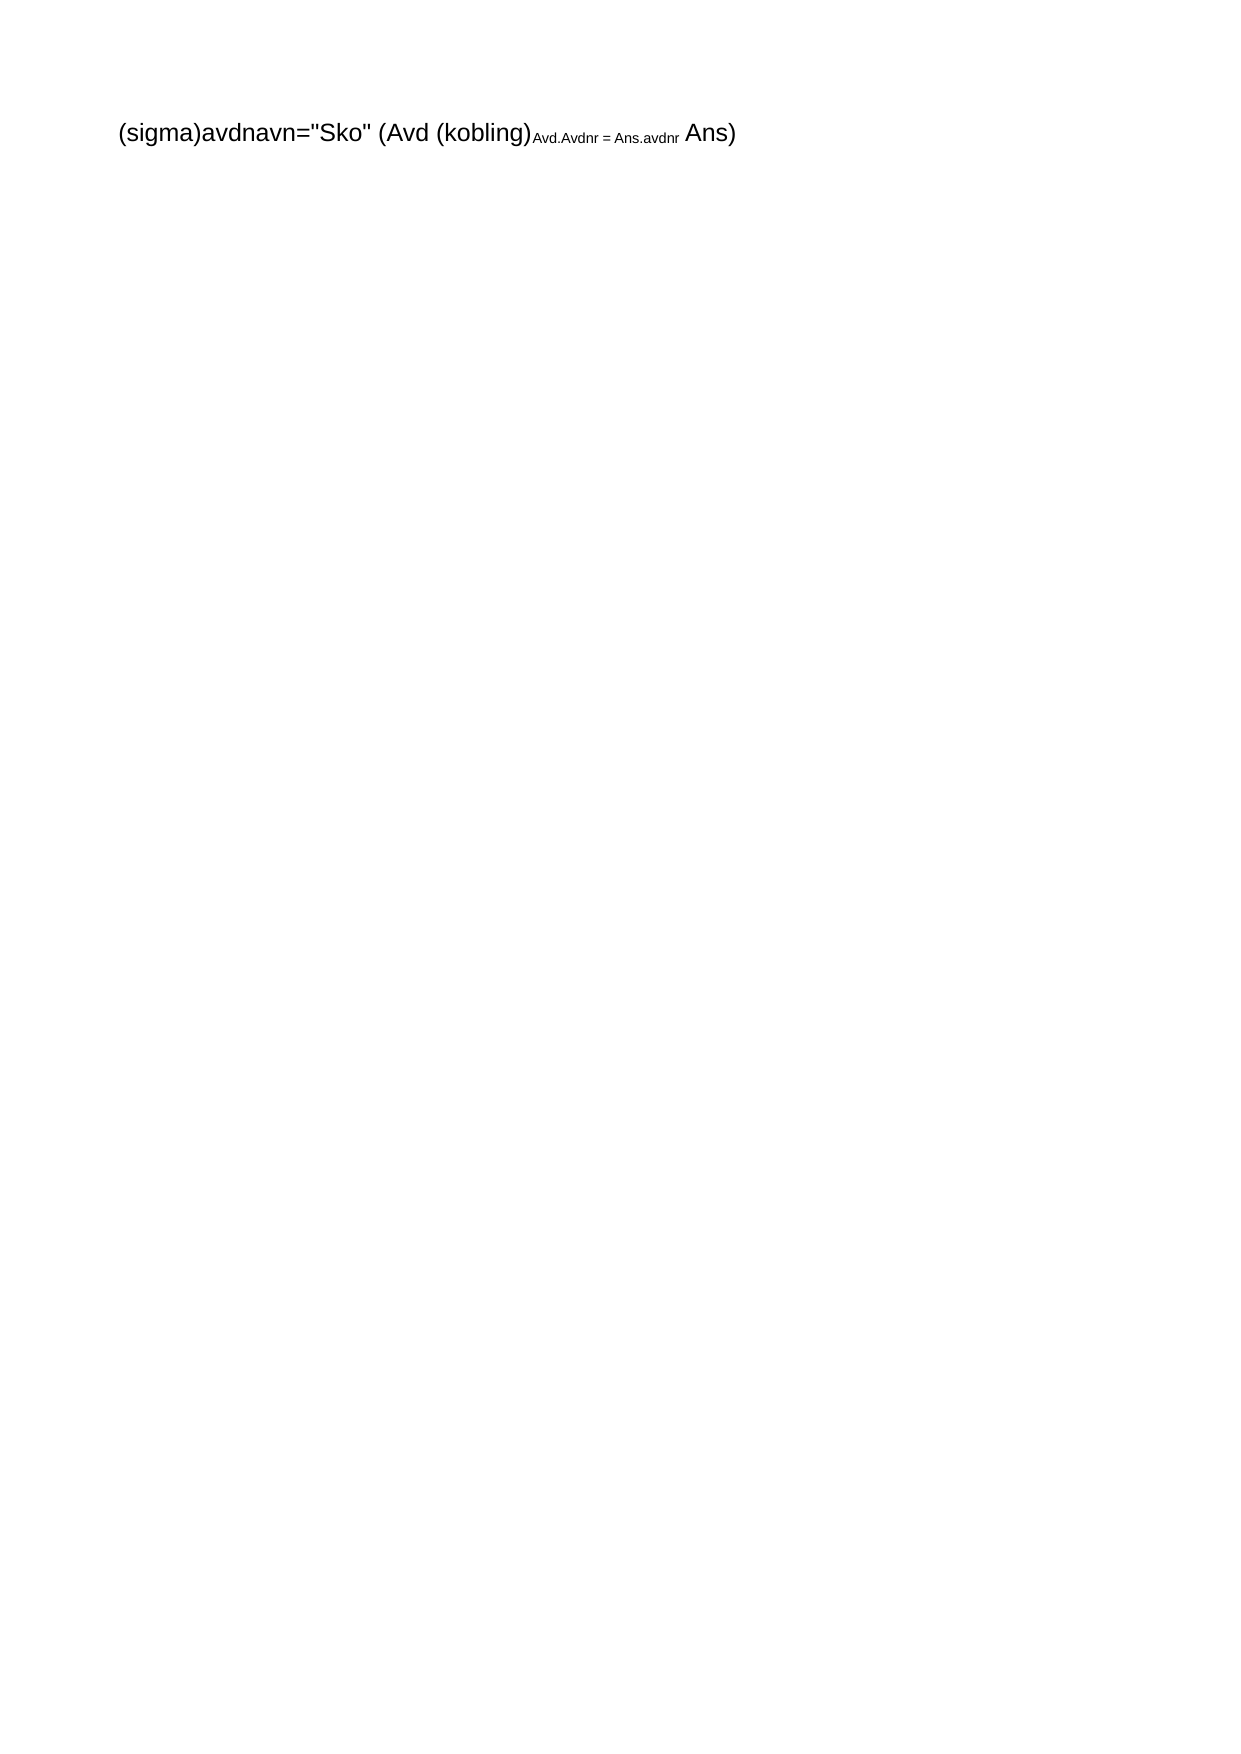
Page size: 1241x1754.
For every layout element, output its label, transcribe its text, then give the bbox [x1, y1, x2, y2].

text (sigma)avdnavn="Sko" (Avd (kobling)Avd.Avdnr = Ans.avdnr Ans) [118, 118, 1122, 147]
